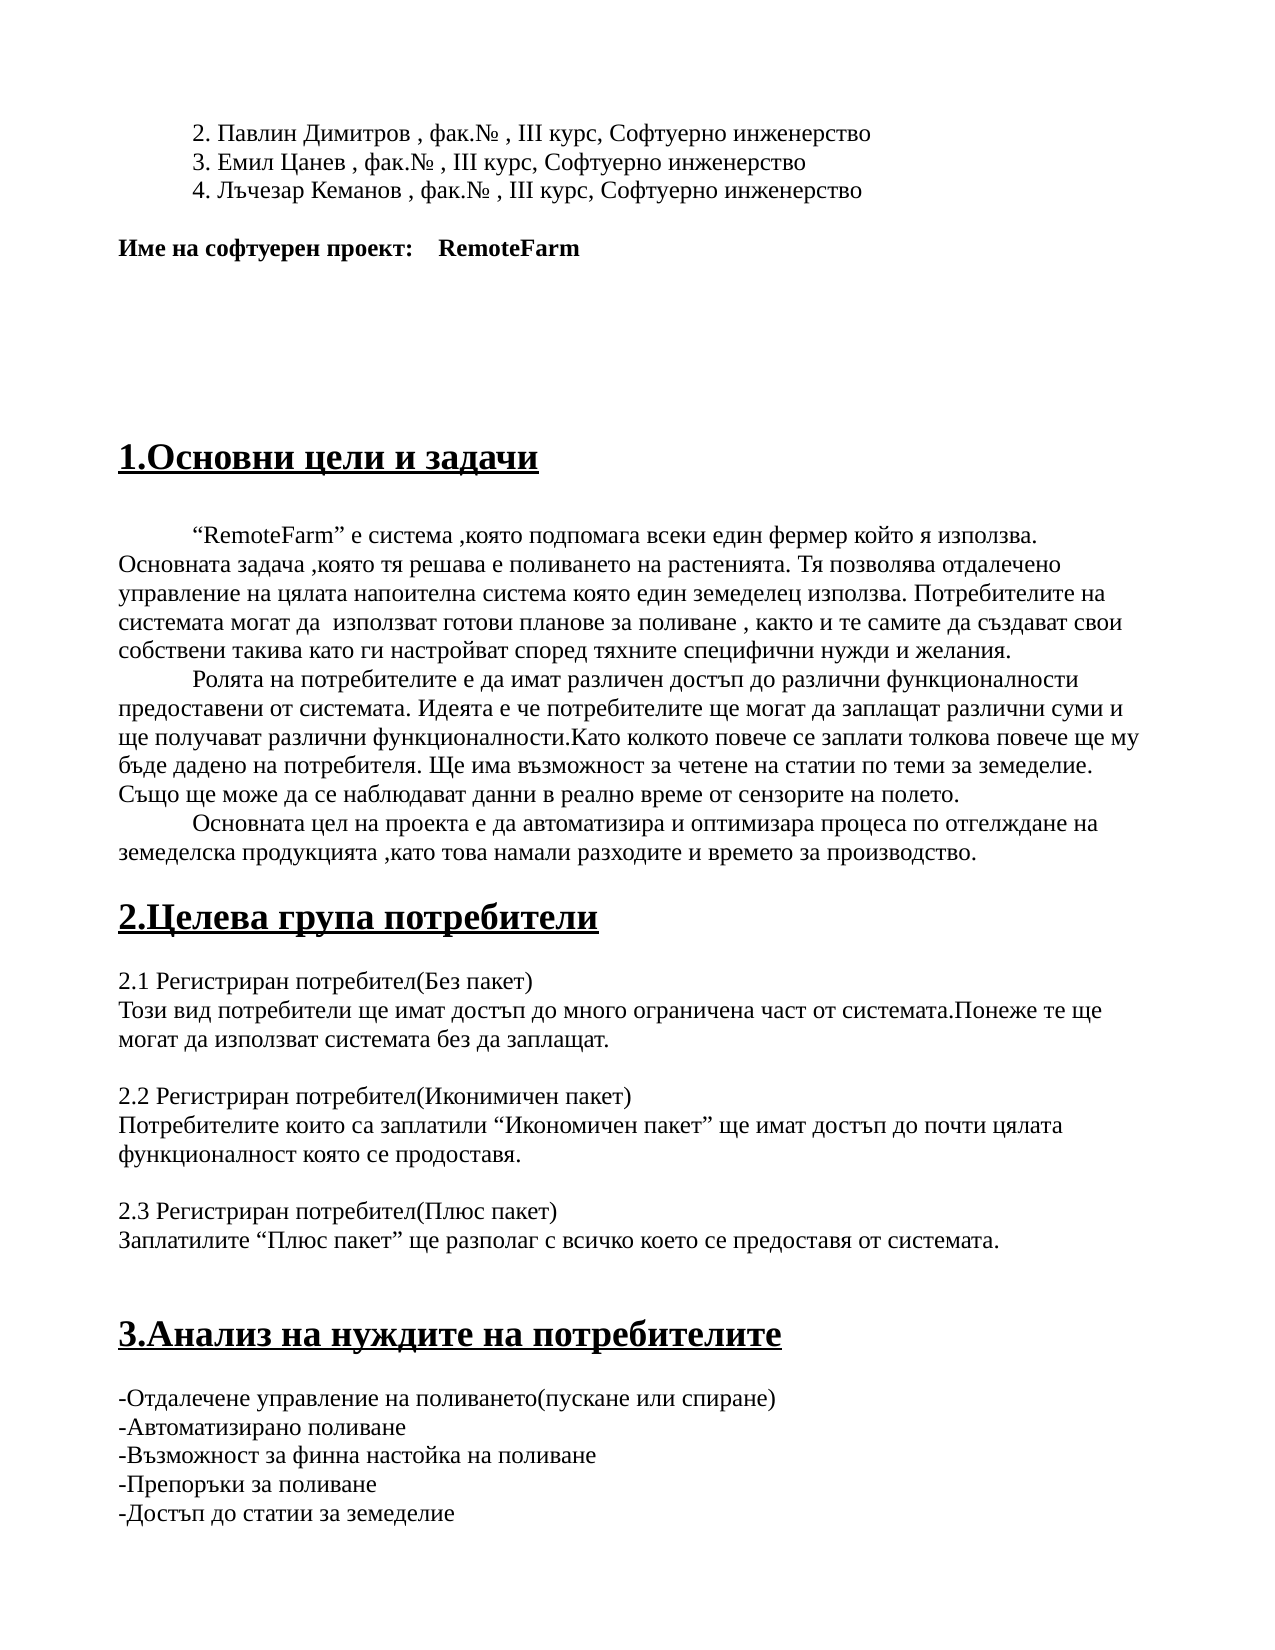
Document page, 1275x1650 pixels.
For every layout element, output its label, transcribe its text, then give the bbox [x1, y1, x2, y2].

text 4. Лъчезар Кеманов , фак.№ , III курс, Софтуерно инженерство [118, 176, 1157, 204]
text Заплатилите “Плюс пакет” ще разполаг с всичко което се предоставя от системата. [118, 1225, 1157, 1254]
text 3.Анализ на нуждите на потребителите [118, 1311, 1157, 1354]
text 3. Емил Цанев , фак.№ , III курс, Софтуерно инженерство [118, 147, 1157, 176]
text Основната цел на проекта е да автоматизира и оптимизара процеса по отгелждане на земеделска продукцията ,като това намали разходите и времето за производство. [118, 808, 1157, 866]
text Този вид потребители ще имат достъп до много ограничена част от системата.Понеже те ще могат да използват системата без да заплащат. [118, 995, 1157, 1052]
text 2.1 Регистриран потребител(Без пакет) [118, 966, 1157, 995]
text -Достъп до статии за земеделие [118, 1498, 1157, 1527]
text Ролята на потребителите е да имат различен достъп до различни функционалности предоставени от системата. Идеята е че потребителите ще могат да заплащат различни суми и ще получават различни функционалности.Като колкото повече се заплати толкова повече ще му бъде дадено на потребителя. Ще има възможност за четене на статии по теми за земеделие. Също ще може да се наблюдават данни в реално време от сензорите на полето. [118, 664, 1157, 808]
text -Възможност за финна настойка на поливане [118, 1441, 1157, 1469]
text 1.Основни цели и задачи [118, 434, 1157, 477]
text -Препоръки за поливане [118, 1469, 1157, 1498]
text Потребителите които са заплатили “Икономичен пакет” ще имат достъп до почти цялата функционалност която се продоставя. [118, 1110, 1157, 1167]
text “RemoteFarm” е система ,която подпомага всеки един фермер който я използва. Основната задача ,която тя решава е поливането на растенията. Тя позволява отдалечено управление на цялата напоителна система която един земеделец използва. Потребителите на системата могат да използват готови планове за поливане , както и те самите да създават свои собствени такива като ги настройват според тяхните специфични нужди и желания. [118, 521, 1157, 664]
text -Автоматизирано поливане [118, 1412, 1157, 1441]
text 2.2 Регистриран потребител(Иконимичен пакет) [118, 1081, 1157, 1110]
text 2. Павлин Димитров , фак.№ , III курс, Софтуерно инженерство [118, 118, 1157, 147]
text 2.3 Регистриран потребител(Плюс пакет) [118, 1196, 1157, 1225]
text -Отдалечене управление на поливането(пускане или спиране) [118, 1383, 1157, 1412]
text Име на софтуерен проект: RemoteFarm [118, 233, 1157, 262]
text 2.Целева група потребители [118, 894, 1157, 937]
